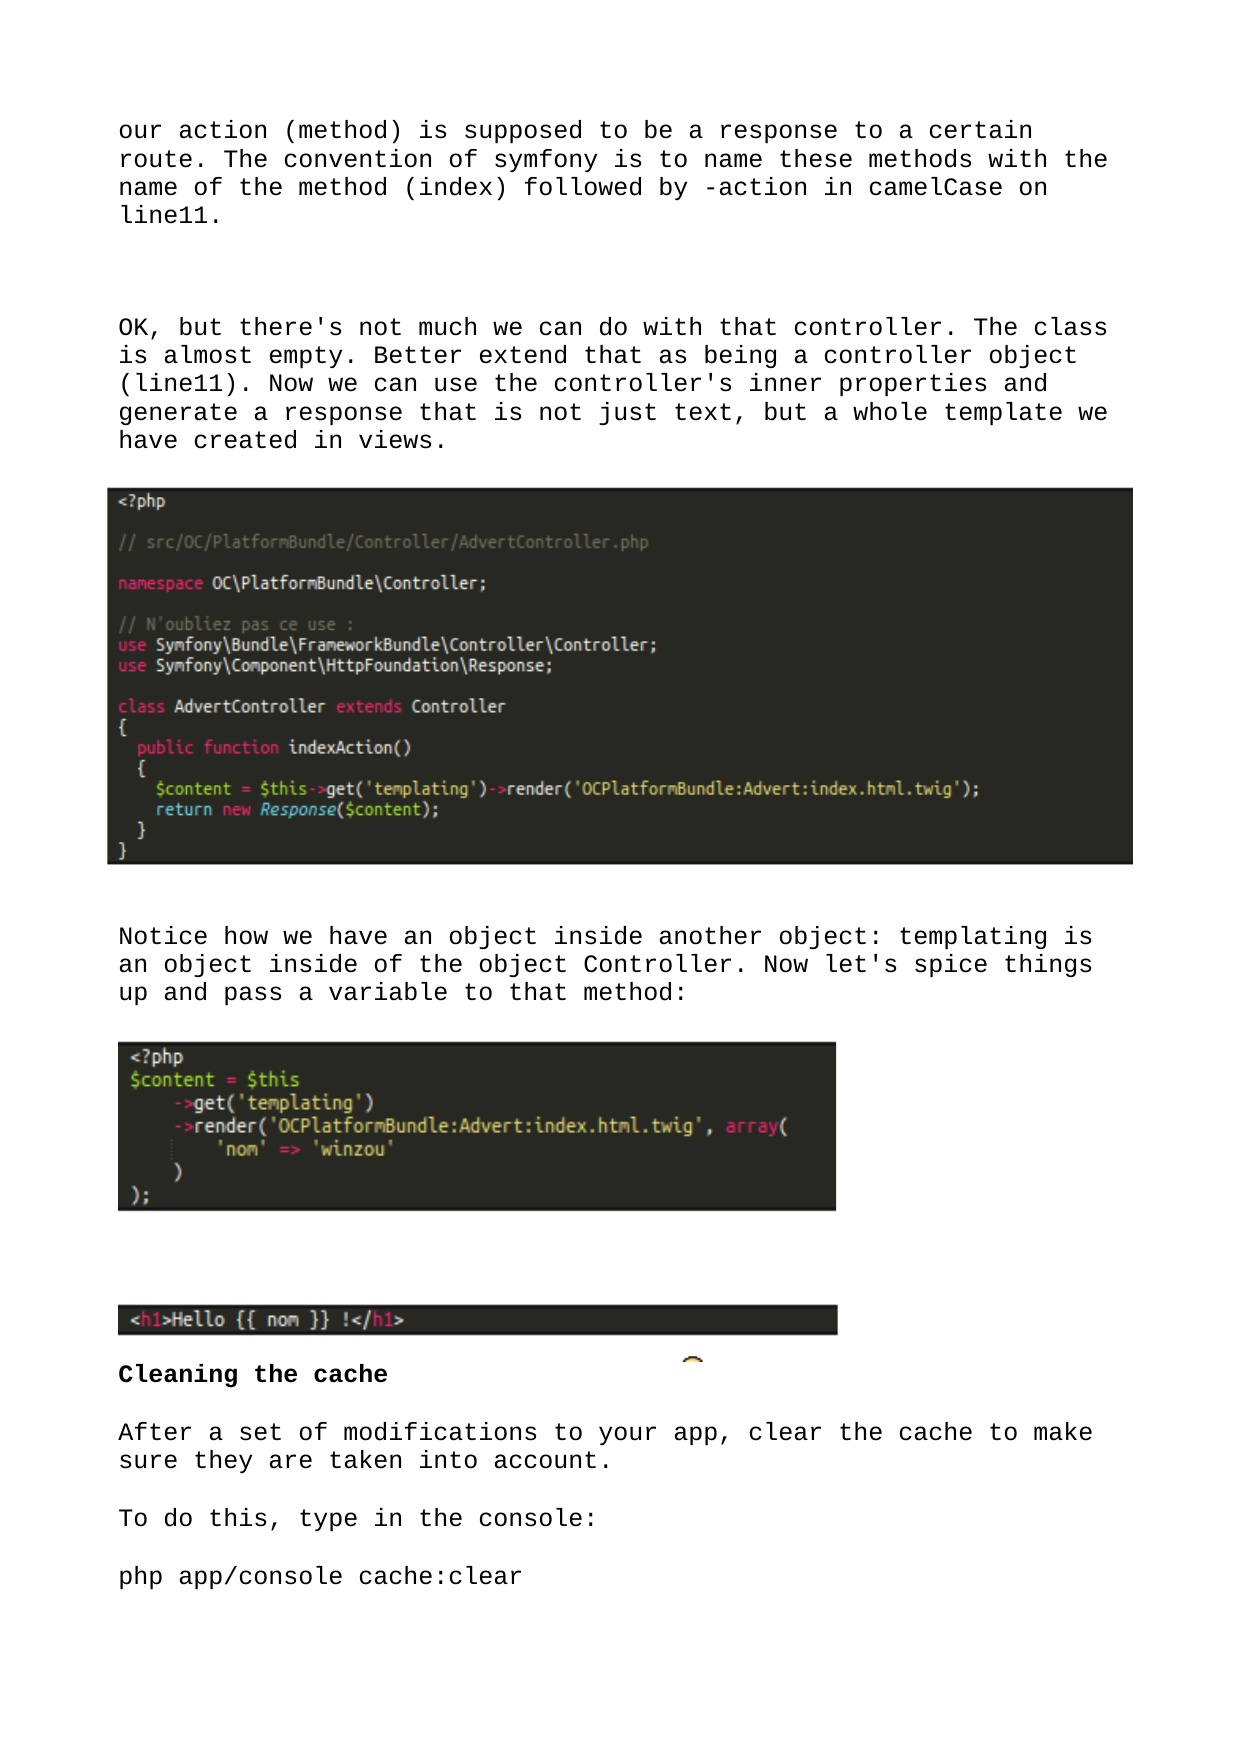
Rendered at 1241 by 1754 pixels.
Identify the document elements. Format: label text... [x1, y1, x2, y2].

text php app/console cache:clear [118, 1563, 1122, 1592]
picture [118, 1037, 837, 1229]
text Notice how we have an object inside another object: templating is an object inside of the object Controller. Now let's spice things up and pass a variable to that method: [118, 923, 1122, 1008]
text our action (method) is supposed to be a response to a certain route. The convention of symfony is to name these methods with the name of the method (index) followed by -action in camelCase on line11. [118, 118, 1122, 231]
text After a set of modifications to your app, clear the cache to make sure they are taken into account. [118, 1419, 1122, 1476]
picture [107, 485, 1133, 871]
text OK, but there's not much we can do with that controller. The class is almost empty. Better extend that as being a controller object (line11). Now we can use the controller's inner properties and generate a response that is not just text, but a whole template we have created in views. [118, 314, 1122, 456]
text To do this, type in the console: [118, 1506, 1122, 1534]
text Cleaning the cache [118, 1282, 1122, 1390]
picture [118, 1284, 838, 1362]
